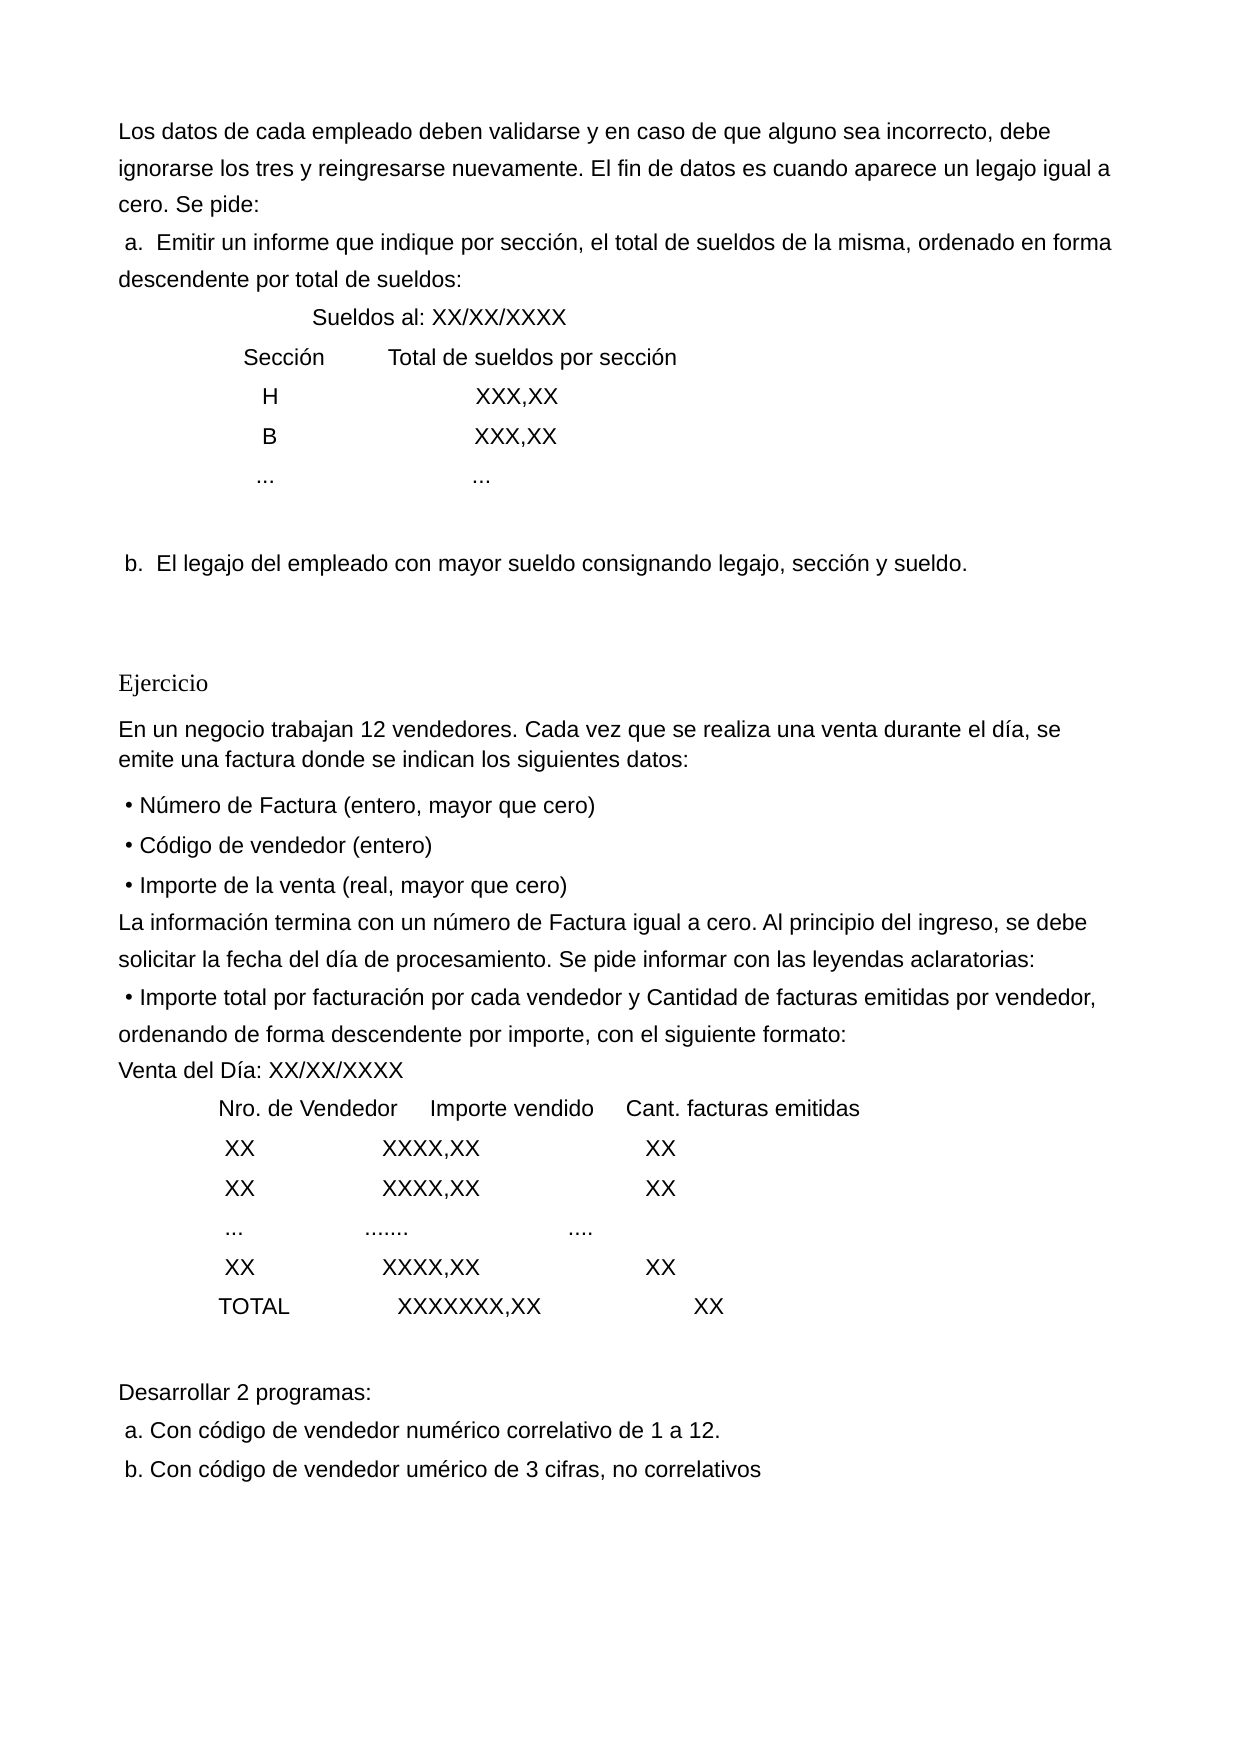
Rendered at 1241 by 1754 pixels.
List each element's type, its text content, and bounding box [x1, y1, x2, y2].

text • Importe de la venta (real, mayor que cero) [118, 870, 1122, 898]
text • Importe total por facturación por cada vendedor y Cantidad de facturas emitidas por vendedor, ordenando de forma descendente por importe, con el siguiente formato: [118, 982, 1122, 1047]
text b. El legajo del empleado con mayor sueldo consignando legajo, sección y sueldo. [118, 548, 1122, 577]
text La información termina con un número de Factura igual a cero. Al principio del ingreso, se debe solicitar la fecha del día de procesamiento. Se pide informar con las leyendas aclaratorias: [118, 909, 1122, 972]
text Venta del Día: XX/XX/XXXX [118, 1057, 1122, 1083]
text Nro. de Vendedor Importe vendido Cant. facturas emitidas [118, 1093, 1122, 1122]
text Sección Total de sueldos por sección [118, 342, 1122, 371]
text a. Emitir un informe que indique por sección, el total de sueldos de la misma, ordenado en forma descendente por total de sueldos: [118, 227, 1122, 292]
text XX XXXX,XX XX [118, 1133, 1122, 1162]
text Los datos de cada empleado deben validarse y en caso de que alguno sea incorrecto, debe ignorarse los tres y reingresarse nuevamente. El fin de datos es cuando aparece un legajo igual a cero. Se pide: [118, 118, 1122, 217]
text En un negocio trabajan 12 vendedores. Cada vez que se realiza una venta durante el día, se emite una factura donde se indican los siguientes datos: [118, 716, 1122, 772]
text H XXX,XX [118, 381, 1122, 410]
text Desarrollar 2 programas: [118, 1379, 1122, 1405]
text a. Con código de vendedor numérico correlativo de 1 a 12. [118, 1415, 1122, 1444]
text b. Con código de vendedor umérico de 3 cifras, no correlativos [118, 1454, 1122, 1483]
text Sueldos al: XX/XX/XXXX [118, 302, 1122, 331]
text XX XXXX,XX XX [118, 1252, 1122, 1281]
text XX XXXX,XX XX [118, 1173, 1122, 1201]
text TOTAL XXXXXXX,XX XX [118, 1291, 1122, 1320]
text ... ....... .... [118, 1212, 1122, 1241]
text • Código de vendedor (entero) [118, 830, 1122, 859]
text Ejercicio [118, 668, 1122, 697]
text • Número de Factura (entero, mayor que cero) [118, 791, 1122, 819]
text B XXX,XX [118, 421, 1122, 450]
text ... ... [118, 461, 1122, 489]
